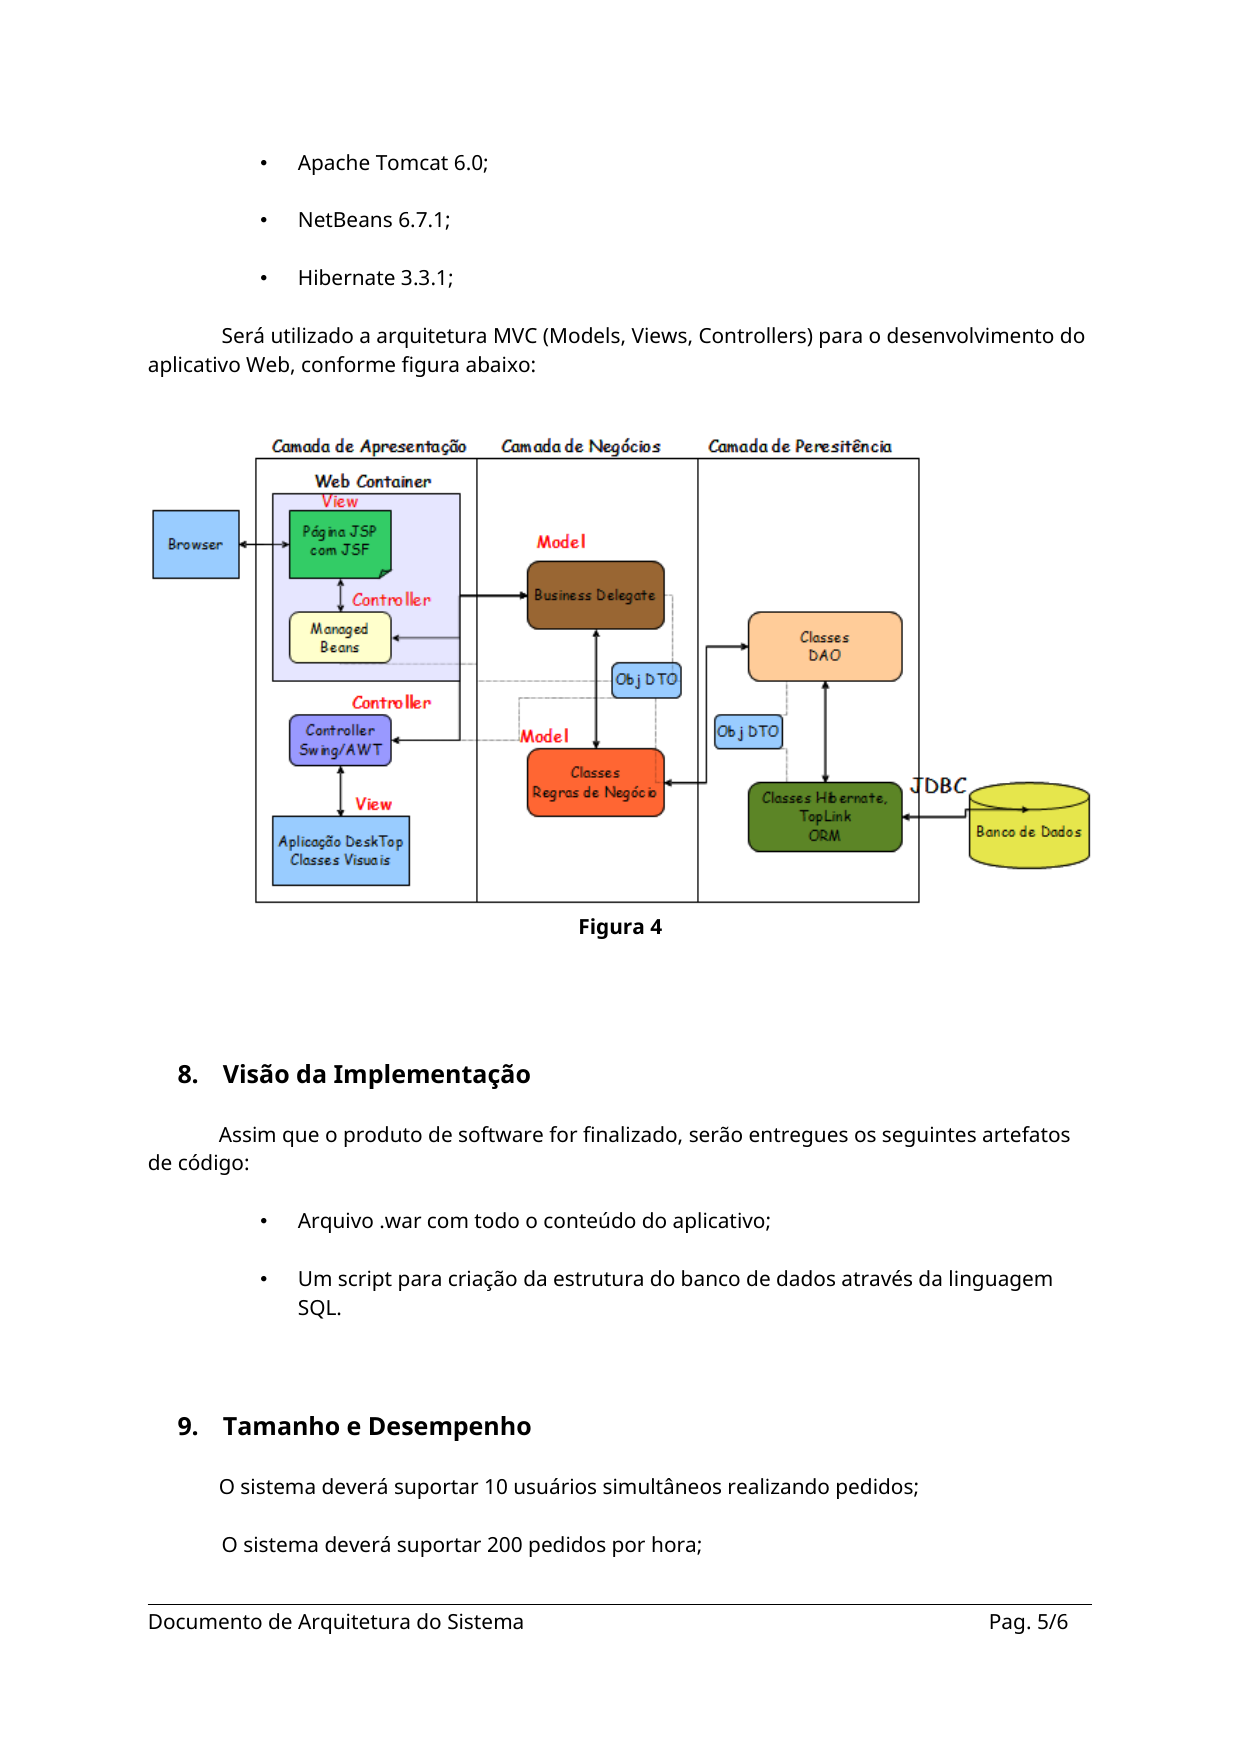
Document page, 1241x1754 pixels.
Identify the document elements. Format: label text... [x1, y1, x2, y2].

list Arquivo .war com todo o conteúdo do aplicativo; [260, 1206, 1092, 1235]
list NetBeans 6.7.1; [260, 206, 1092, 234]
text Será utilizado a arquitetura MVC (Models, Views, Controllers) para o desenvolvimento do aplicativo Web, conforme figura abaixo: [148, 321, 1092, 378]
text Assim que o produto de software for finalizado, serão entregues os seguintes artefatos de código: [148, 1120, 1092, 1177]
text O sistema deverá suportar 10 usuários simultâneos realizando pedidos; [148, 1472, 1092, 1501]
picture [147, 420, 1093, 913]
list Um script para criação da estrutura do banco de dados através da linguagem SQL. [260, 1264, 1092, 1321]
list Apache Tomcat 6.0; [260, 148, 1092, 176]
list Hibernate 3.3.1; [260, 263, 1092, 292]
text Figura 4 [148, 913, 1092, 941]
subtitle Tamanho e Desempenho [148, 1409, 1092, 1443]
subtitle Visão da Implementação [148, 1057, 1092, 1091]
text O sistema deverá suportar 200 pedidos por hora; [148, 1530, 1092, 1558]
